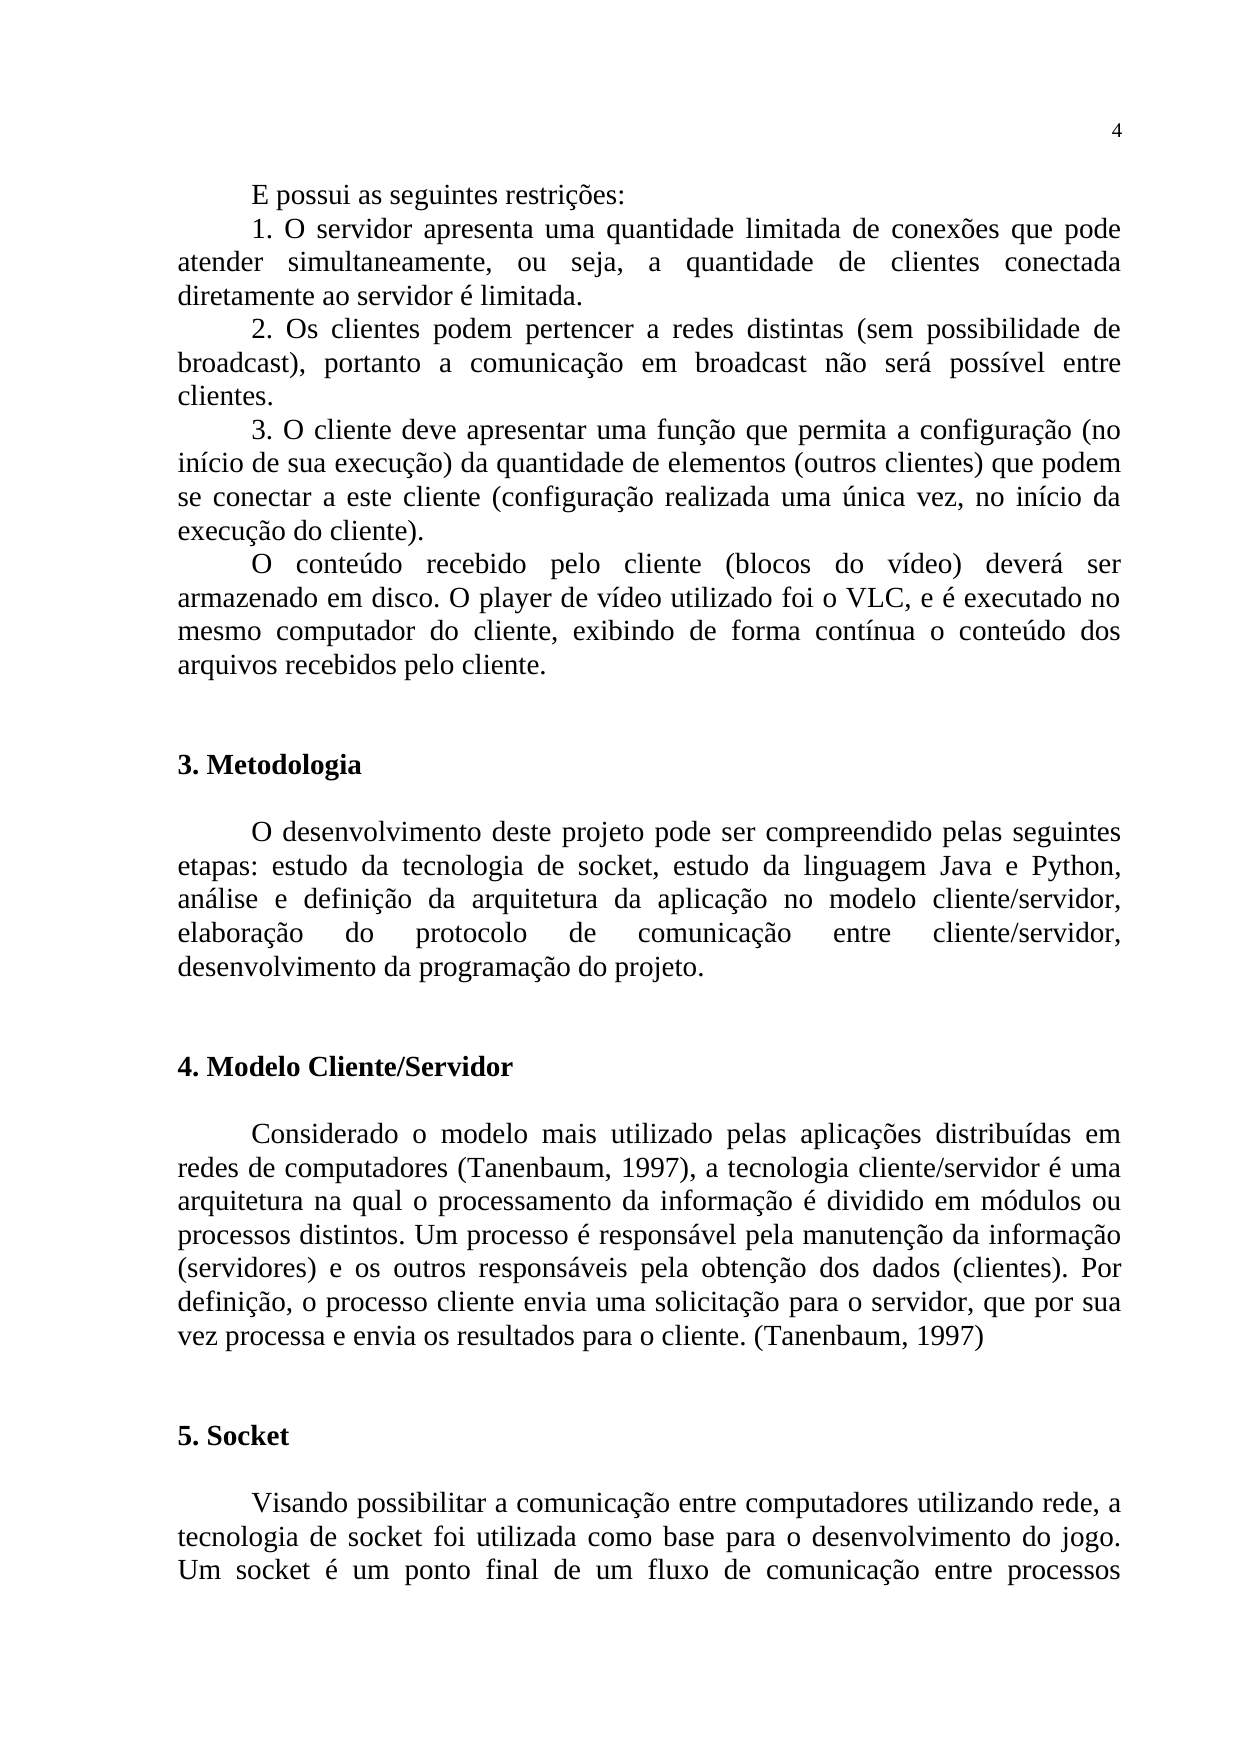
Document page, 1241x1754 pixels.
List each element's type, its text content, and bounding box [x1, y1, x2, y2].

text 1. O servidor apresenta uma quantidade limitada de conexões que pode atender simultaneamente, ou seja, a quantidade de clientes conectada diretamente ao servidor é limitada. [177, 211, 1122, 311]
text 4. Modelo Cliente/Servidor [177, 1049, 1122, 1083]
text E possui as seguintes restrições: [177, 177, 1122, 211]
text 5. Socket [177, 1418, 1122, 1452]
text O conteúdo recebido pelo cliente (blocos do vídeo) deverá ser armazenado em disco. O player de vídeo utilizado foi o VLC, e é executado no mesmo computador do cliente, exibindo de forma contínua o conteúdo dos arquivos recebidos pelo cliente. [177, 546, 1122, 680]
text 2. Os clientes podem pertencer a redes distintas (sem possibilidade de broadcast), portanto a comunicação em broadcast não será possível entre clientes. [177, 311, 1122, 412]
text O desenvolvimento deste projeto pode ser compreendido pelas seguintes etapas: estudo da tecnologia de socket, estudo da linguagem Java e Python, análise e definição da arquitetura da aplicação no modelo cliente/servidor, elaboração do protocolo de comunicação entre cliente/servidor, desenvolvimento da programação do projeto. [177, 814, 1122, 982]
text 3. O cliente deve apresentar uma função que permita a configuração (no início de sua execução) da quantidade de elementos (outros clientes) que podem se conectar a este cliente (configuração realizada uma única vez, no início da execução do cliente). [177, 412, 1122, 546]
text Considerado o modelo mais utilizado pelas aplicações distribuídas em redes de computadores (Tanenbaum, 1997), a tecnologia cliente/servidor é uma arquitetura na qual o processamento da informação é dividido em módulos ou processos distintos. Um processo é responsável pela manutenção da informação (servidores) e os outros responsáveis pela obtenção dos dados (clientes). Por definição, o processo cliente envia uma solicitação para o servidor, que por sua vez processa e envia os resultados para o cliente. (Tanenbaum, 1997) [177, 1116, 1122, 1351]
text Visando possibilitar a comunicação entre computadores utilizando rede, a tecnologia de socket foi utilizada como base para o desenvolvimento do jogo. Um socket é um ponto final de um fluxo de comunicação entre processos [177, 1485, 1122, 1586]
text 3. Metodologia [177, 747, 1122, 781]
